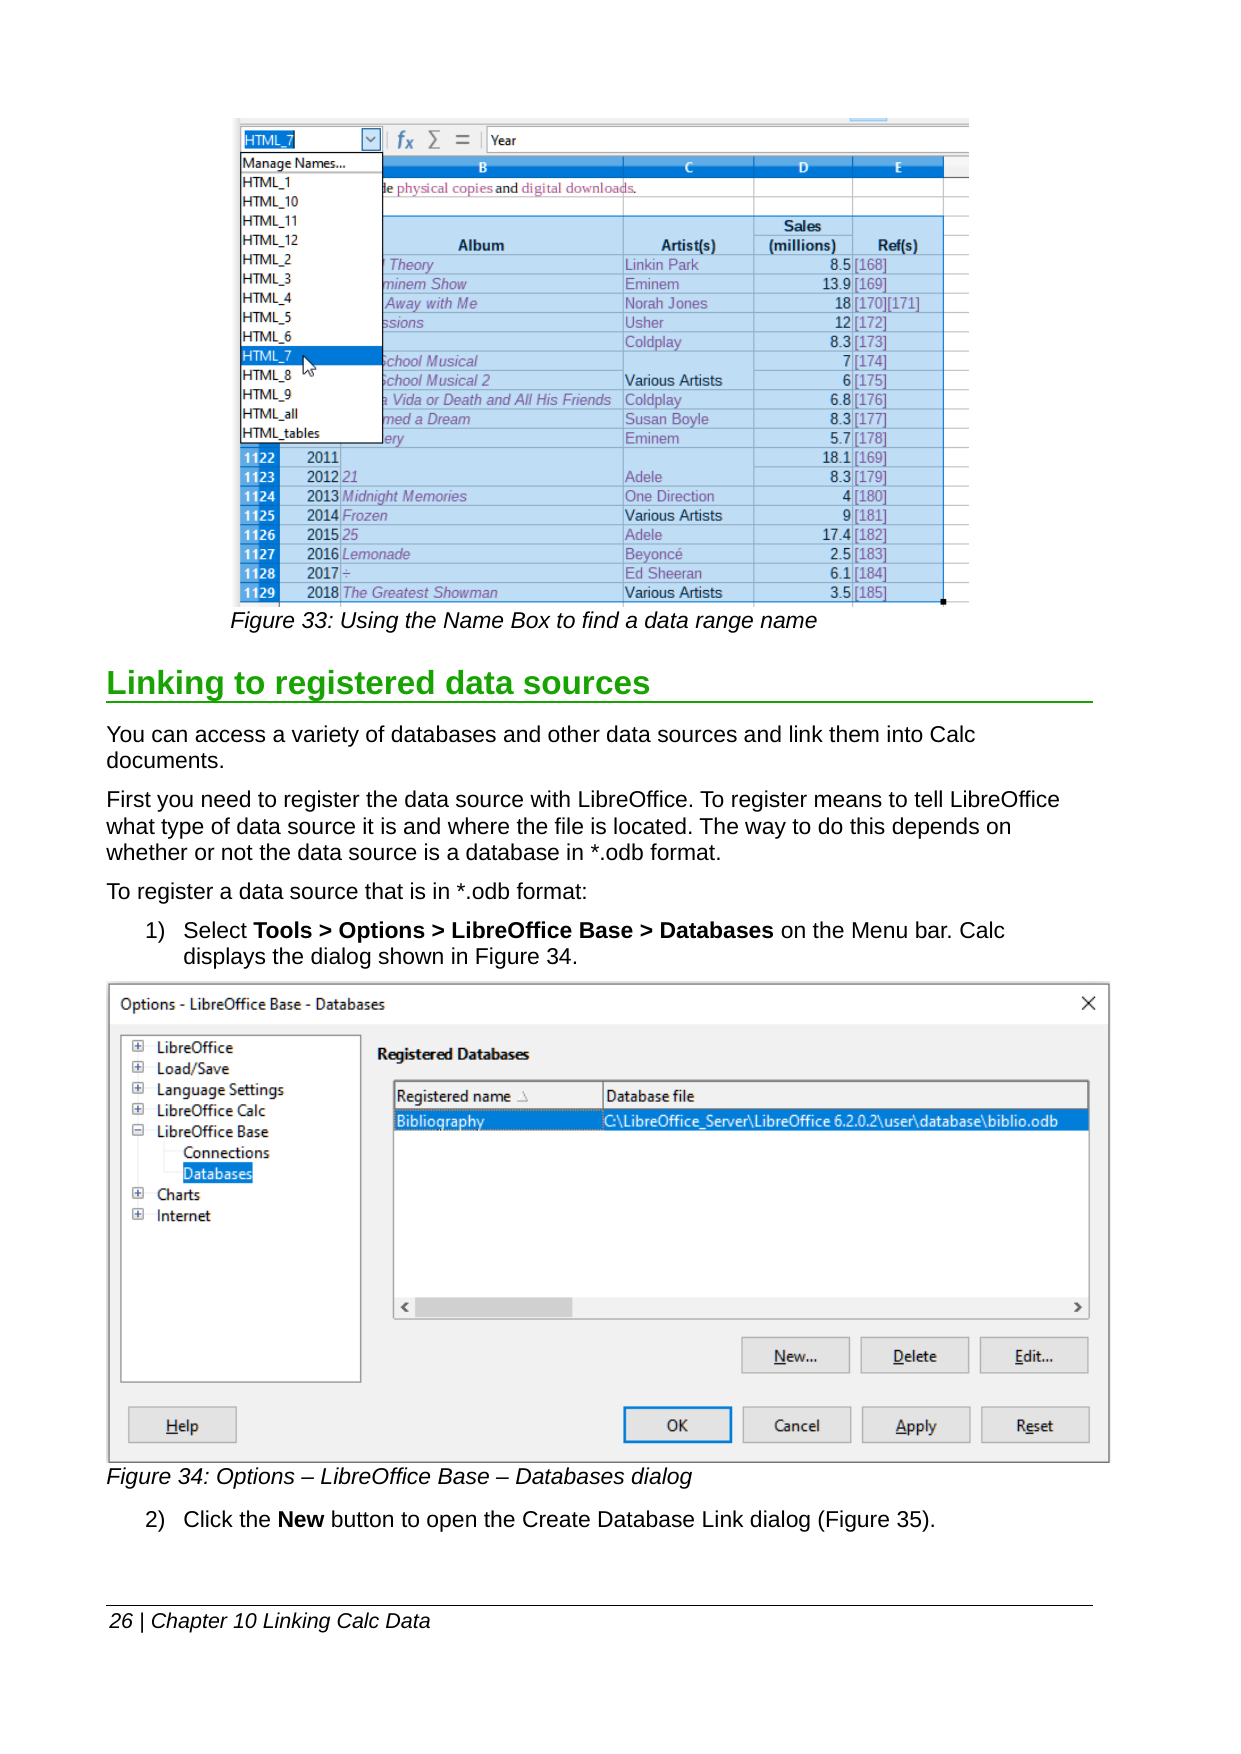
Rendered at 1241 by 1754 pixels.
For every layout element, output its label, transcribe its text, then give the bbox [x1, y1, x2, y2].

text Figure 34: Options – LibreOffice Base – Databases dialog [106, 1463, 1110, 1489]
picture [230, 118, 969, 607]
list Select Tools > Options > LibreOffice Base > Databases on the Menu bar. Calc displays the dialog shown in Figure 34. [165, 917, 1093, 969]
text You can access a variety of databases and other data sources and link them into Calc documents. [106, 721, 1093, 774]
text Figure 33: Using the Name Box to find a data range name [230, 607, 969, 633]
list To register a data source that is in *.odb format: [106, 878, 1093, 904]
picture [106, 981, 1111, 1463]
list Click the New button to open the Create Database Link dialog (Figure 35). [165, 1506, 1093, 1532]
subtitle Linking to registered data sources [106, 663, 1093, 701]
text First you need to register the data source with LibreOffice. To register means to tell LibreOffice what type of data source it is and where the file is located. The way to do this depends on whether or not the data source is a database in *.odb format. [106, 786, 1093, 865]
